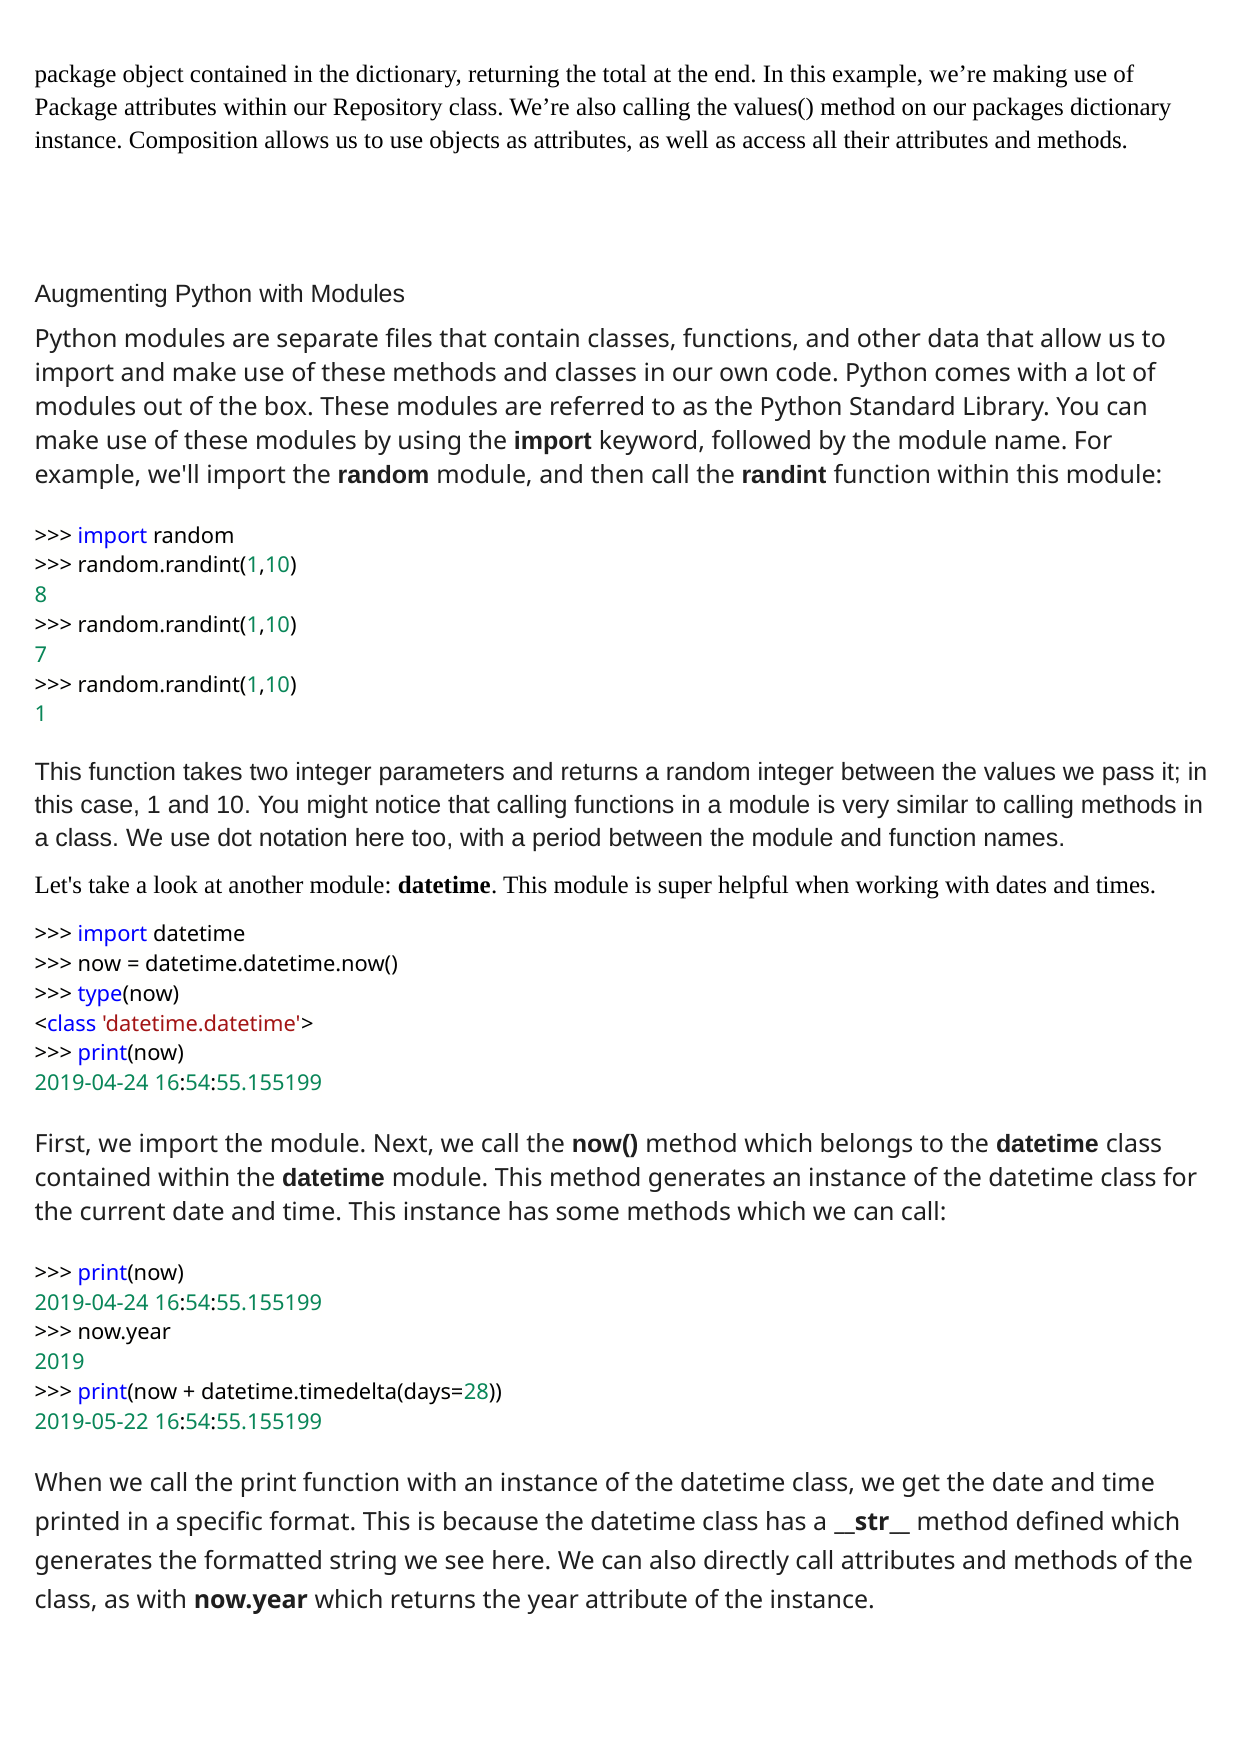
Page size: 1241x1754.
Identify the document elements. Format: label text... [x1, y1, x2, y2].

text Python modules are separate files that contain classes, functions, and other data that allow us to import and make use of these methods and classes in our own code. Python comes with a lot of modules out of the box. These modules are referred to as the Python Standard Library. You can make use of these modules by using the import keyword, followed by the module name. For example, we'll import the random module, and then call the randint function within this module: [34, 321, 1209, 491]
text First, we import the module. Next, we call the now() method which belongs to the datetime class contained within the datetime module. This method generates an instance of the datetime class for the current date and time. This instance has some methods which we can call: [34, 1126, 1209, 1228]
text <class 'datetime.datetime'> [34, 1008, 1209, 1037]
text This function takes two integer parameters and returns a random integer between the values we pass it; in this case, 1 and 10. You might notice that calling functions in a module is very similar to calling methods in a class. We use dot notation here too, with a period between the module and function names. [34, 757, 1209, 852]
text >>> random.randint(1,10) [34, 669, 1209, 698]
text When we call the print function with an instance of the datetime class, we get the date and time printed in a specific format. This is because the datetime class has a __str__ method defined which generates the formatted string we see here. We can also directly call attributes and methods of the class, as with now.year which returns the year attribute of the instance. [34, 1464, 1209, 1616]
text >>> import datetime [34, 918, 1209, 948]
text 2019 [34, 1346, 1209, 1376]
text Let's take a look at another module: datetime. This module is super helpful when working with dates and times. [34, 871, 1209, 899]
text >>> now = datetime.datetime.now() [34, 948, 1209, 978]
text >>> type(now) [34, 978, 1209, 1008]
text 2019-04-24 16:54:55.155199 [34, 1286, 1209, 1316]
text 8 [34, 579, 1209, 609]
text >>> print(now + datetime.timedelta(days=28)) [34, 1376, 1209, 1406]
text package object contained in the dictionary, returning the total at the end. In this example, we’re making use of Package attributes within our Repository class. We’re also calling the values() method on our packages dictionary instance. Composition allows us to use objects as attributes, as well as access all their attributes and methods. [34, 59, 1209, 154]
text >>> random.randint(1,10) [34, 549, 1209, 579]
text 2019-05-22 16:54:55.155199 [34, 1406, 1209, 1435]
text >>> import random [34, 520, 1209, 549]
text >>> now.year [34, 1316, 1209, 1346]
text >>> random.randint(1,10) [34, 609, 1209, 639]
text 7 [34, 639, 1209, 669]
text >>> print(now) [34, 1037, 1209, 1067]
subtitle Augmenting Python with Modules [34, 279, 1209, 308]
text 2019-04-24 16:54:55.155199 [34, 1067, 1209, 1097]
text 1 [34, 698, 1209, 728]
text >>> print(now) [34, 1257, 1209, 1286]
